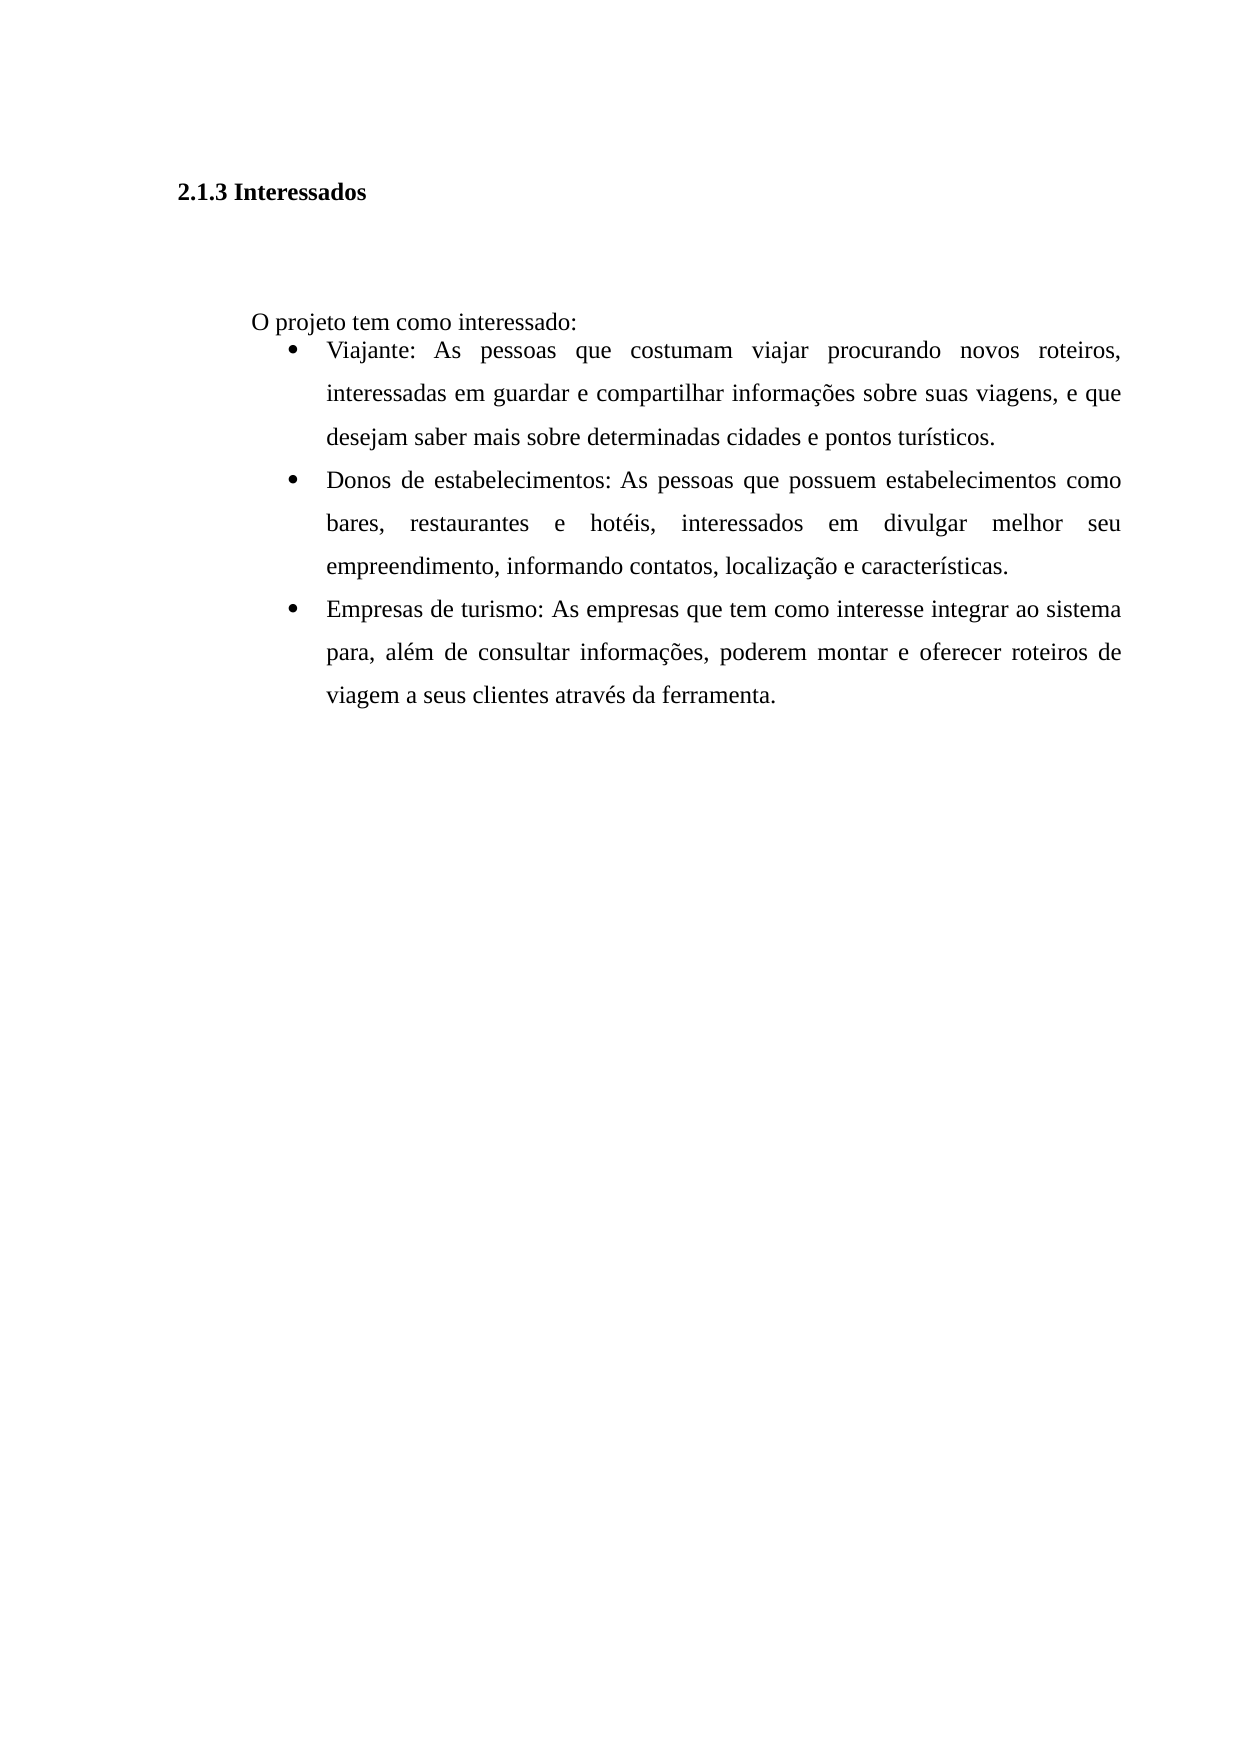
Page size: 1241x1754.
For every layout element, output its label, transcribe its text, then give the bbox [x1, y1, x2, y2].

list Empresas de turismo: As empresas que tem como interesse integrar ao sistema para, além de consultar informações, poderem montar e oferecer roteiros de viagem a seus clientes através da ferramenta. [288, 594, 1122, 709]
subtitle Interessados [177, 177, 1122, 206]
list Donos de estabelecimentos: As pessoas que possuem estabelecimentos como bares, restaurantes e hotéis, interessados em divulgar melhor seu empreendimento, informando contatos, localização e características. [288, 465, 1122, 580]
text O projeto tem como interessado: [177, 307, 1122, 335]
list Viajante: As pessoas que costumam viajar procurando novos roteiros, interessadas em guardar e compartilhar informações sobre suas viagens, e que desejam saber mais sobre determinadas cidades e pontos turísticos. [288, 335, 1122, 450]
